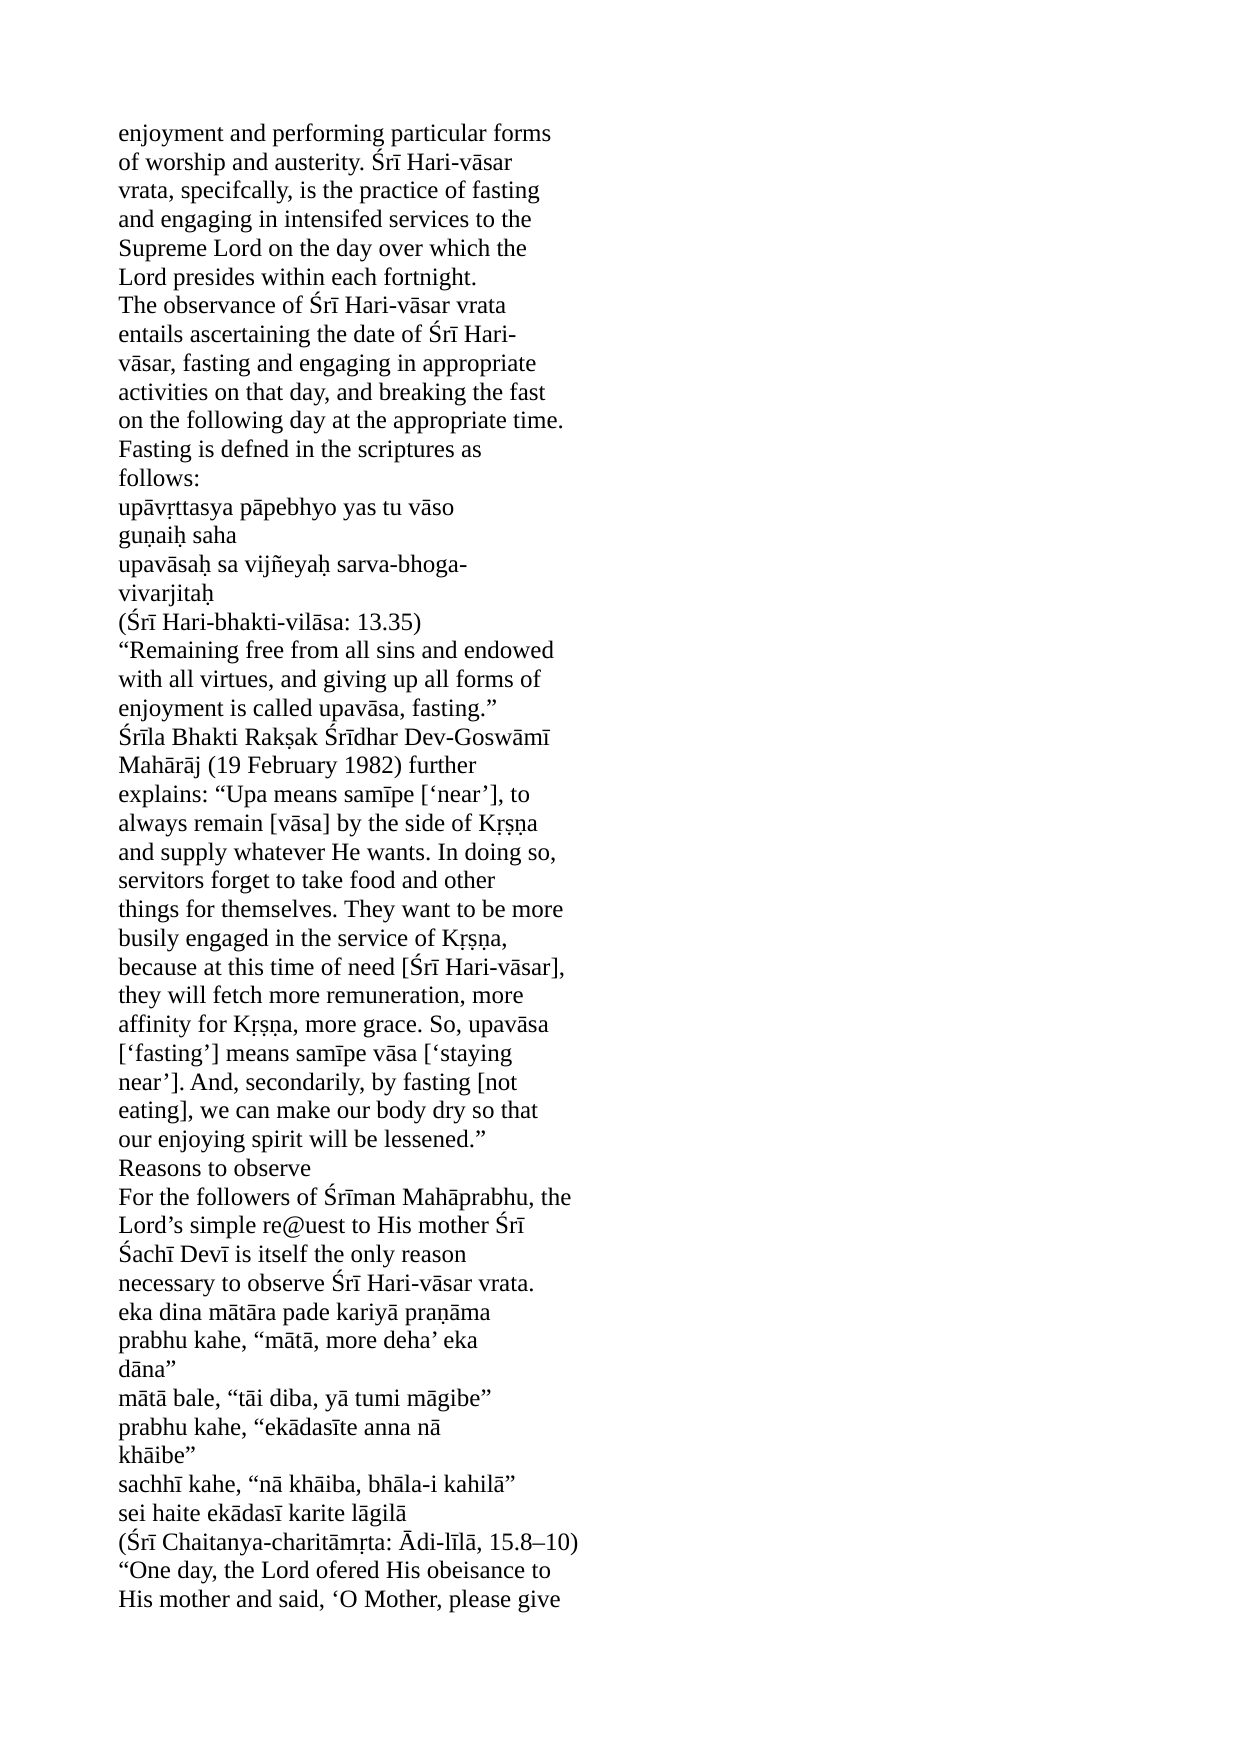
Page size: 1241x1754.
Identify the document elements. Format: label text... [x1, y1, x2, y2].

text busily engaged in the service of Kṛṣṇa, [118, 923, 1122, 952]
text entails ascertaining the date of Śrī Hari- [118, 319, 1122, 348]
text affinity for Kṛṣṇa, more grace. So, upavāsa [118, 1009, 1122, 1038]
text (Śrī Hari-bhakti-vilāsa: 13.35) [118, 607, 1122, 636]
text servitors forget to take food and other [118, 866, 1122, 894]
text “One day, the Lord ofered His obeisance to [118, 1556, 1122, 1584]
text with all virtues, and giving up all forms of [118, 664, 1122, 693]
text guṇaiḥ saha [118, 521, 1122, 549]
text vāsar, fasting and engaging in appropriate [118, 348, 1122, 377]
text Lord presides within each fortnight. [118, 262, 1122, 291]
text For the followers of Śrīman Mahāprabhu, the [118, 1182, 1122, 1211]
text activities on that day, and breaking the fast [118, 377, 1122, 406]
text our enjoying spirit will be lessened.” [118, 1124, 1122, 1153]
text Lord’s simple re@uest to His mother Śrī [118, 1211, 1122, 1239]
text on the following day at the appropriate time. [118, 406, 1122, 434]
text [‘fasting’] means samīpe vāsa [‘staying [118, 1038, 1122, 1067]
text prabhu kahe, “ekādasīte anna nā [118, 1412, 1122, 1441]
text sei haite ekādasī karite lāgilā [118, 1498, 1122, 1527]
text enjoyment and performing particular forms [118, 118, 1122, 147]
text Mahārāj (19 February 1982) further [118, 751, 1122, 779]
text and supply whatever He wants. In doing so, [118, 837, 1122, 866]
text because at this time of need [Śrī Hari-vāsar], [118, 952, 1122, 981]
text of worship and austerity. Śrī Hari-vāsar [118, 147, 1122, 176]
text mātā bale, “tāi diba, yā tumi māgibe” [118, 1383, 1122, 1412]
text necessary to observe Śrī Hari-vāsar vrata. [118, 1268, 1122, 1297]
text explains: “Upa means samīpe [‘near’], to [118, 779, 1122, 808]
text near’]. And, secondarily, by fasting [not [118, 1067, 1122, 1096]
text upāvṛttasya pāpebhyo yas tu vāso [118, 492, 1122, 521]
text always remain [vāsa] by the side of Kṛṣṇa [118, 808, 1122, 837]
text “Remaining free from all sins and endowed [118, 636, 1122, 664]
text (Śrī Chaitanya-charitāmṛta: Ādi-līlā, 15.8–10) [118, 1527, 1122, 1556]
text and engaging in intensifed services to the [118, 204, 1122, 233]
text follows: [118, 463, 1122, 492]
text khāibe” [118, 1441, 1122, 1469]
text Śrīla Bhakti Rakṣak Śrīdhar Dev-Goswāmī [118, 722, 1122, 751]
text eating], we can make our body dry so that [118, 1096, 1122, 1124]
text they will fetch more remuneration, more [118, 981, 1122, 1009]
text The observance of Śrī Hari-vāsar vrata [118, 291, 1122, 319]
text Reasons to observe [118, 1153, 1122, 1182]
text enjoyment is called upavāsa, fasting.” [118, 693, 1122, 722]
text His mother and said, ‘O Mother, please give [118, 1584, 1122, 1613]
text Fasting is defned in the scriptures as [118, 434, 1122, 463]
text Śachī Devī is itself the only reason [118, 1239, 1122, 1268]
text dāna” [118, 1354, 1122, 1383]
text prabhu kahe, “mātā, more deha’ eka [118, 1326, 1122, 1354]
text upavāsaḥ sa vijñeyaḥ sarva-bhoga- [118, 549, 1122, 578]
text sachhī kahe, “nā khāiba, bhāla-i kahilā” [118, 1469, 1122, 1498]
text vivarjitaḥ [118, 578, 1122, 607]
text eka dina mātāra pade kariyā praṇāma [118, 1297, 1122, 1326]
text Supreme Lord on the day over which the [118, 233, 1122, 262]
text things for themselves. They want to be more [118, 894, 1122, 923]
text vrata, specifcally, is the practice of fasting [118, 176, 1122, 204]
